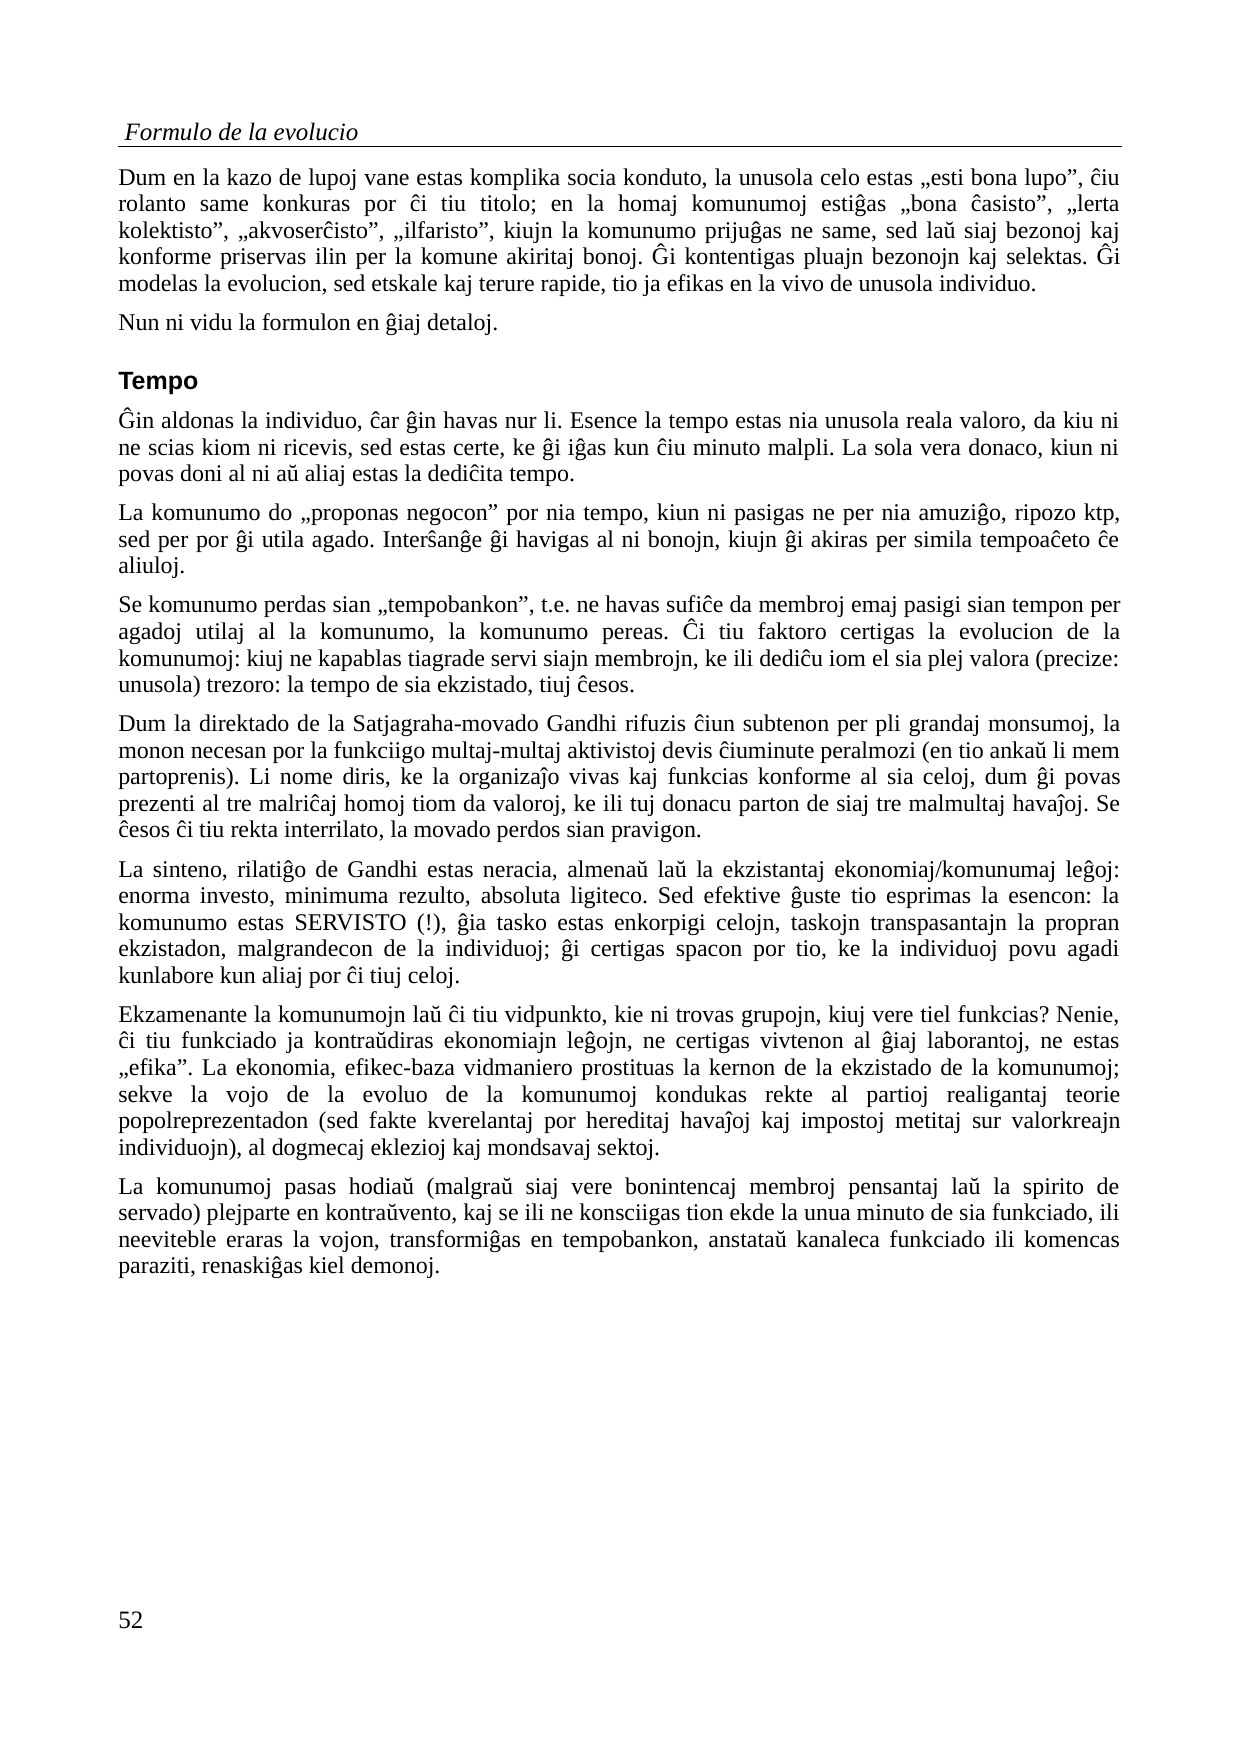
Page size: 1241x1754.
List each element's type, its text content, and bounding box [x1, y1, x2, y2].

text Se komunumo perdas sian „tempobankon”, t.e. ne havas sufiĉe da membroj emaj pasigi sian tempon per agadoj utilaj al la komunumo, la komunumo pereas. Ĉi tiu faktoro certigas la evolucion de la komunumoj: kiuj ne kapablas tiagrade servi siajn membrojn, ke ili dediĉu iom el sia plej valora (precize: unusola) trezoro: la tempo de sia ekzistado, tiuj ĉesos. [118, 592, 1122, 698]
text Ekzamenante la komunumojn laŭ ĉi tiu vidpunkto, kie ni trovas grupojn, kiuj vere tiel funkcias? Nenie, ĉi tiu funkciado ja kontraŭdiras ekonomiajn leĝojn, ne certigas vivtenon al ĝiaj laborantoj, ne estas „efika”. La ekonomia, efikec-baza vidmaniero prostituas la kernon de la ekzistado de la komunumoj; sekve la vojo de la evoluo de la komunumoj kondukas rekte al partioj realigantaj teorie popolreprezentadon (sed fakte kverelantaj por hereditaj havaĵoj kaj impostoj metitaj sur valorkreajn individuojn), al dogmecaj eklezioj kaj mondsavaj sektoj. [118, 1001, 1122, 1160]
subtitle Tempo [118, 367, 1122, 395]
text Dum la direktado de la Satjagraha-movado Gandhi rifuzis ĉiun subtenon per pli grandaj monsumoj, la monon necesan por la funkciigo multaj-multaj aktivistoj devis ĉiuminute peralmozi (en tio ankaŭ li mem partoprenis). Li nome diris, ke la organizaĵo vivas kaj funkcias konforme al sia celoj, dum ĝi povas prezenti al tre malriĉaj homoj tiom da valoroj, ke ili tuj donacu parton de siaj tre malmultaj havaĵoj. Se ĉesos ĉi tiu rekta interrilato, la movado perdos sian pravigon. [118, 710, 1122, 843]
text La komunumoj pasas hodiaŭ (malgraŭ siaj vere bonintencaj membroj pensantaj laŭ la spirito de servado) plejparte en kontraŭvento, kaj se ili ne konsciigas tion ekde la unua minuto de sia funkciado, ili neeviteble eraras la vojon, transformiĝas en tempobankon, anstataŭ kanaleca funkciado ili komencas paraziti, renaskiĝas kiel demonoj. [118, 1173, 1122, 1279]
text Dum en la kazo de lupoj vane estas komplika socia konduto, la unusola celo estas „esti bona lupo”, ĉiu rolanto same konkuras por ĉi tiu titolo; en la homaj komunumoj estiĝas „bona ĉasisto”, „lerta kolektisto”, „akvoserĉisto”, „ilfaristo”, kiujn la komunumo prijuĝas ne same, sed laŭ siaj bezonoj kaj konforme priservas ilin per la komune akiritaj bonoj. Ĝi kontentigas pluajn bezonojn kaj selektas. Ĝi modelas la evolucion, sed etskale kaj terure rapide, tio ja efikas en la vivo de unusola individuo. [118, 164, 1122, 296]
text La komunumo do „proponas negocon” por nia tempo, kiun ni pasigas ne per nia amuziĝo, ripozo ktp, sed per por ĝi utila agado. Interŝanĝe ĝi havigas al ni bonojn, kiujn ĝi akiras per simila tempoaĉeto ĉe aliuloj. [118, 499, 1122, 579]
text Nun ni vidu la formulon en ĝiaj detaloj. [118, 309, 1122, 336]
text La sinteno, rilatiĝo de Gandhi estas neracia, almenaŭ laŭ la ekzistantaj ekonomiaj/komunumaj leĝoj: enorma investo, minimuma rezulto, absoluta ligiteco. Sed efektive ĝuste tio esprimas la esencon: la komunumo estas SERVISTO (!), ĝia tasko estas enkorpigi celojn, taskojn transpasantajn la propran ekzistadon, malgrandecon de la individuoj; ĝi certigas spacon por tio, ke la individuoj povu agadi kunlabore kun aliaj por ĉi tiuj celoj. [118, 856, 1122, 988]
text Ĝin aldonas la individuo, ĉar ĝin havas nur li. Esence la tempo estas nia unusola reala valoro, da kiu ni ne scias kiom ni ricevis, sed estas certe, ke ĝi iĝas kun ĉiu minuto malpli. La sola vera donaco, kiun ni povas doni al ni aŭ aliaj estas la dediĉita tempo. [118, 407, 1122, 487]
